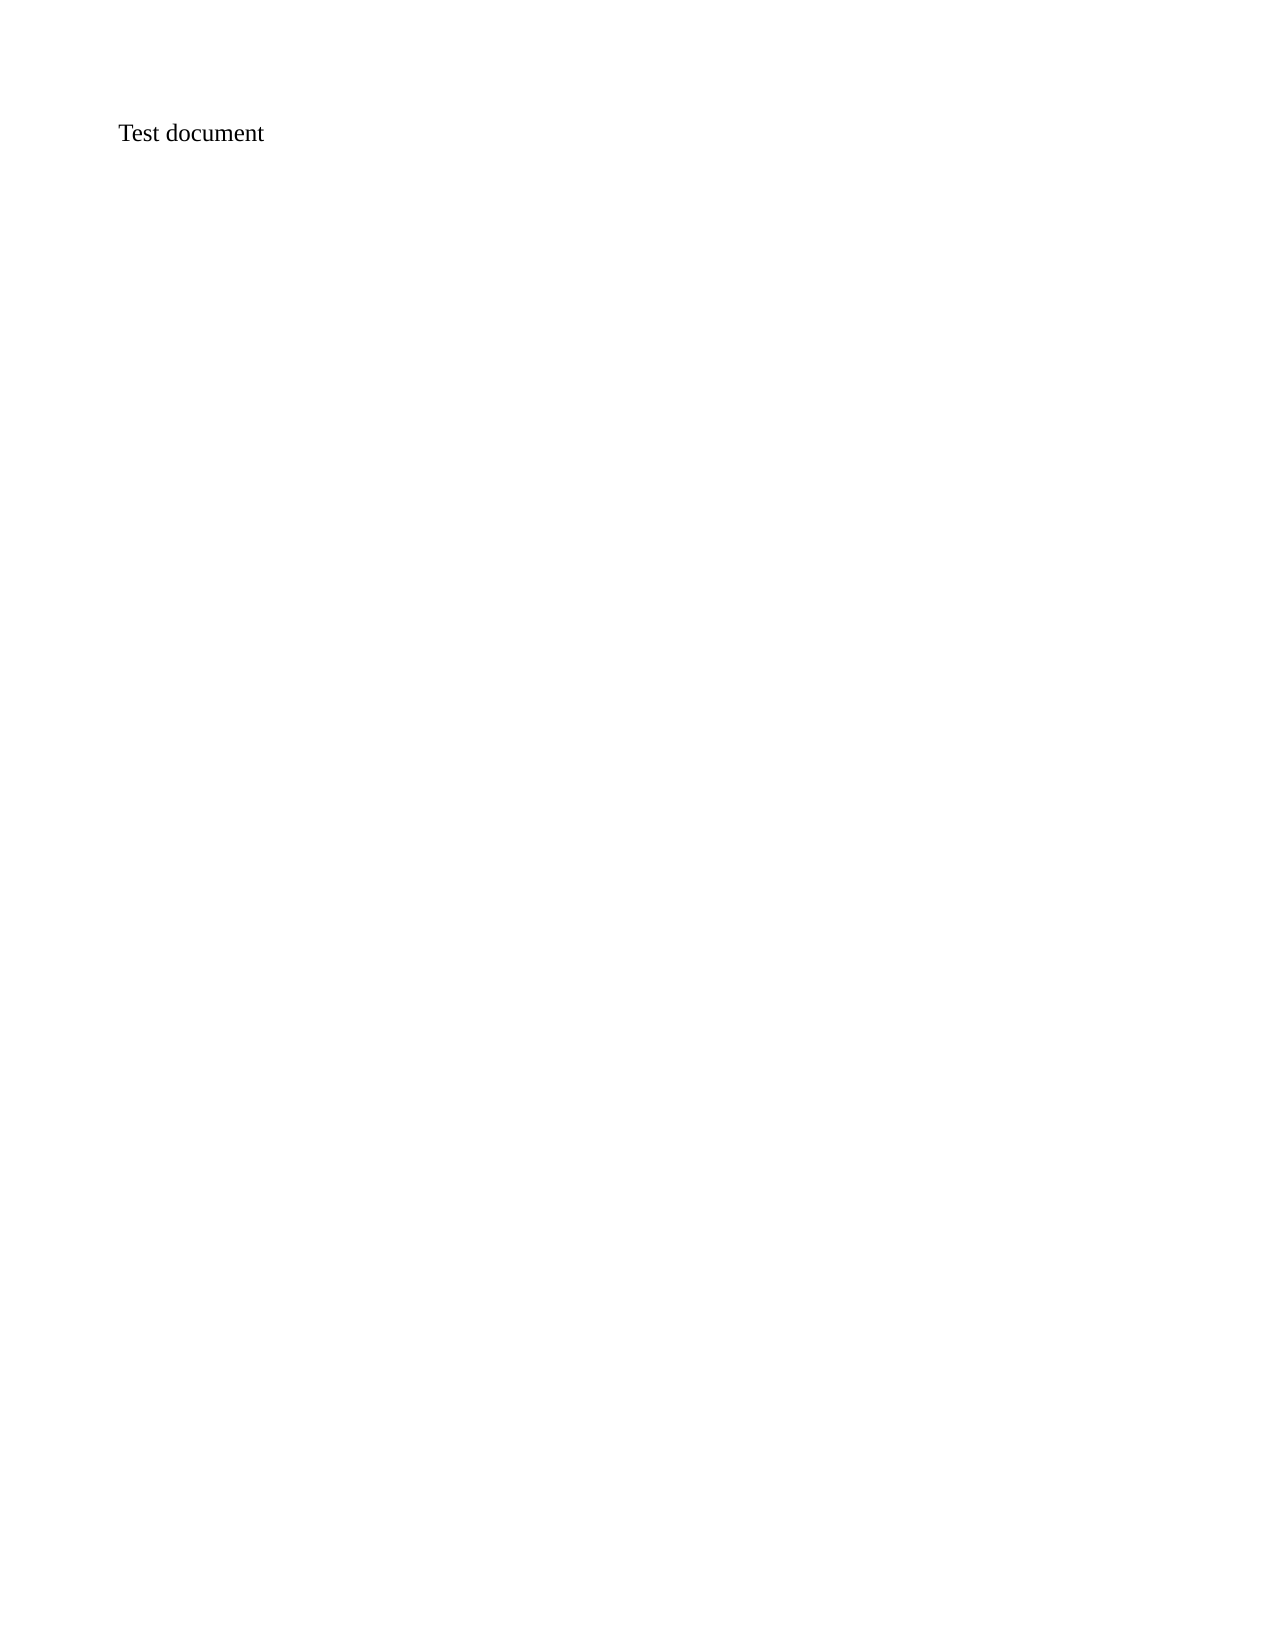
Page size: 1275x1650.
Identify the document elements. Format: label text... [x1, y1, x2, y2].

text Test document [118, 118, 1157, 147]
